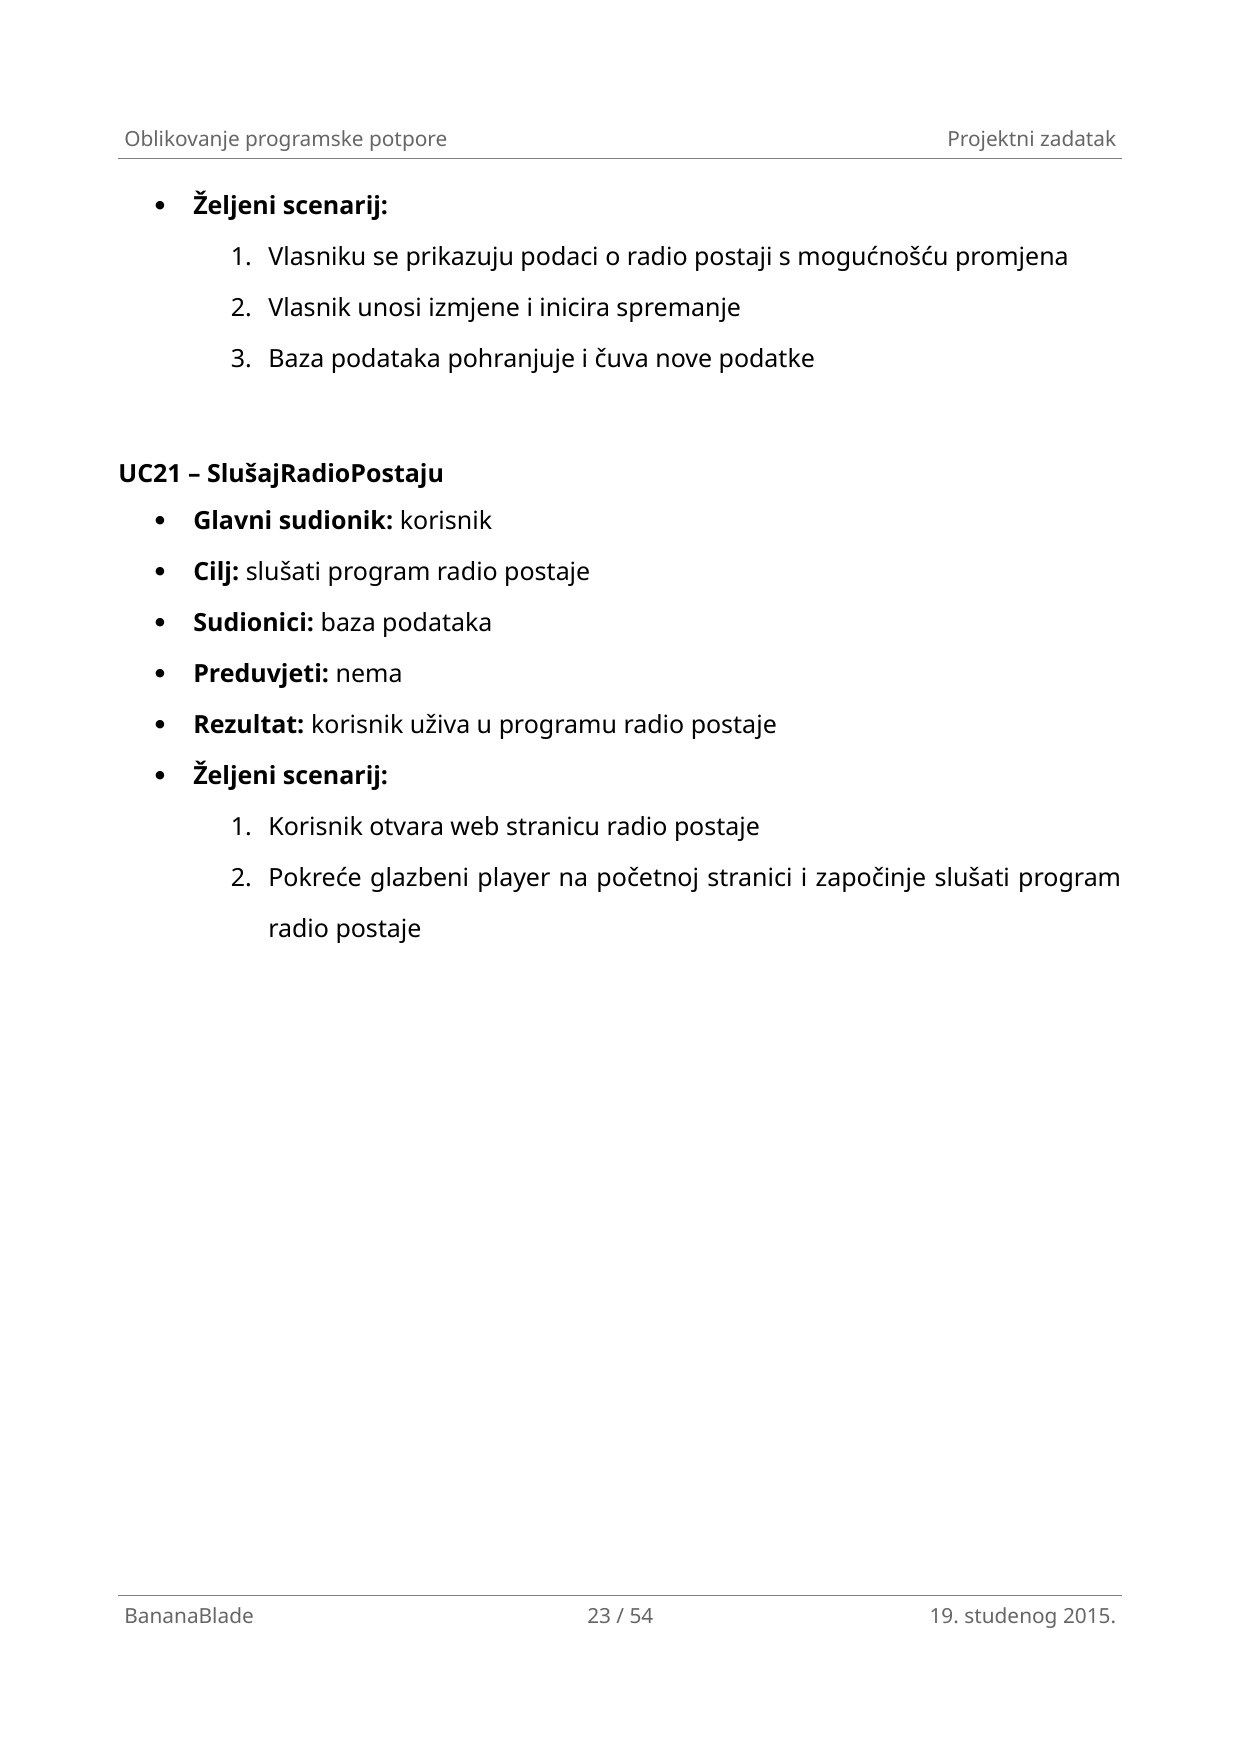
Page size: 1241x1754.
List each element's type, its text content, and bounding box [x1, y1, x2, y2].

list Vlasnik unosi izmjene i inicira spremanje [231, 290, 1122, 324]
list Vlasniku se prikazuju podaci o radio postaji s mogućnošću promjena [231, 239, 1122, 273]
list Glavni sudionik: korisnik [156, 502, 1122, 536]
list Preduvjeti: nema [156, 655, 1122, 689]
list Sudionici: baza podataka [156, 604, 1122, 638]
list Baza podataka pohranjuje i čuva nove podatke [231, 341, 1122, 375]
list Rezultat: korisnik uživa u programu radio postaje [156, 706, 1122, 741]
list Željeni scenarij: [156, 188, 1122, 222]
list Pokreće glazbeni player na početnoj stranici i započinje slušati program radio postaje [231, 859, 1122, 945]
list Cilj: slušati program radio postaje [156, 553, 1122, 587]
list Željeni scenarij: [156, 757, 1122, 792]
list Korisnik otvara web stranicu radio postaje [231, 808, 1122, 843]
subtitle UC21 – SlušajRadioPostaju [118, 456, 1122, 490]
